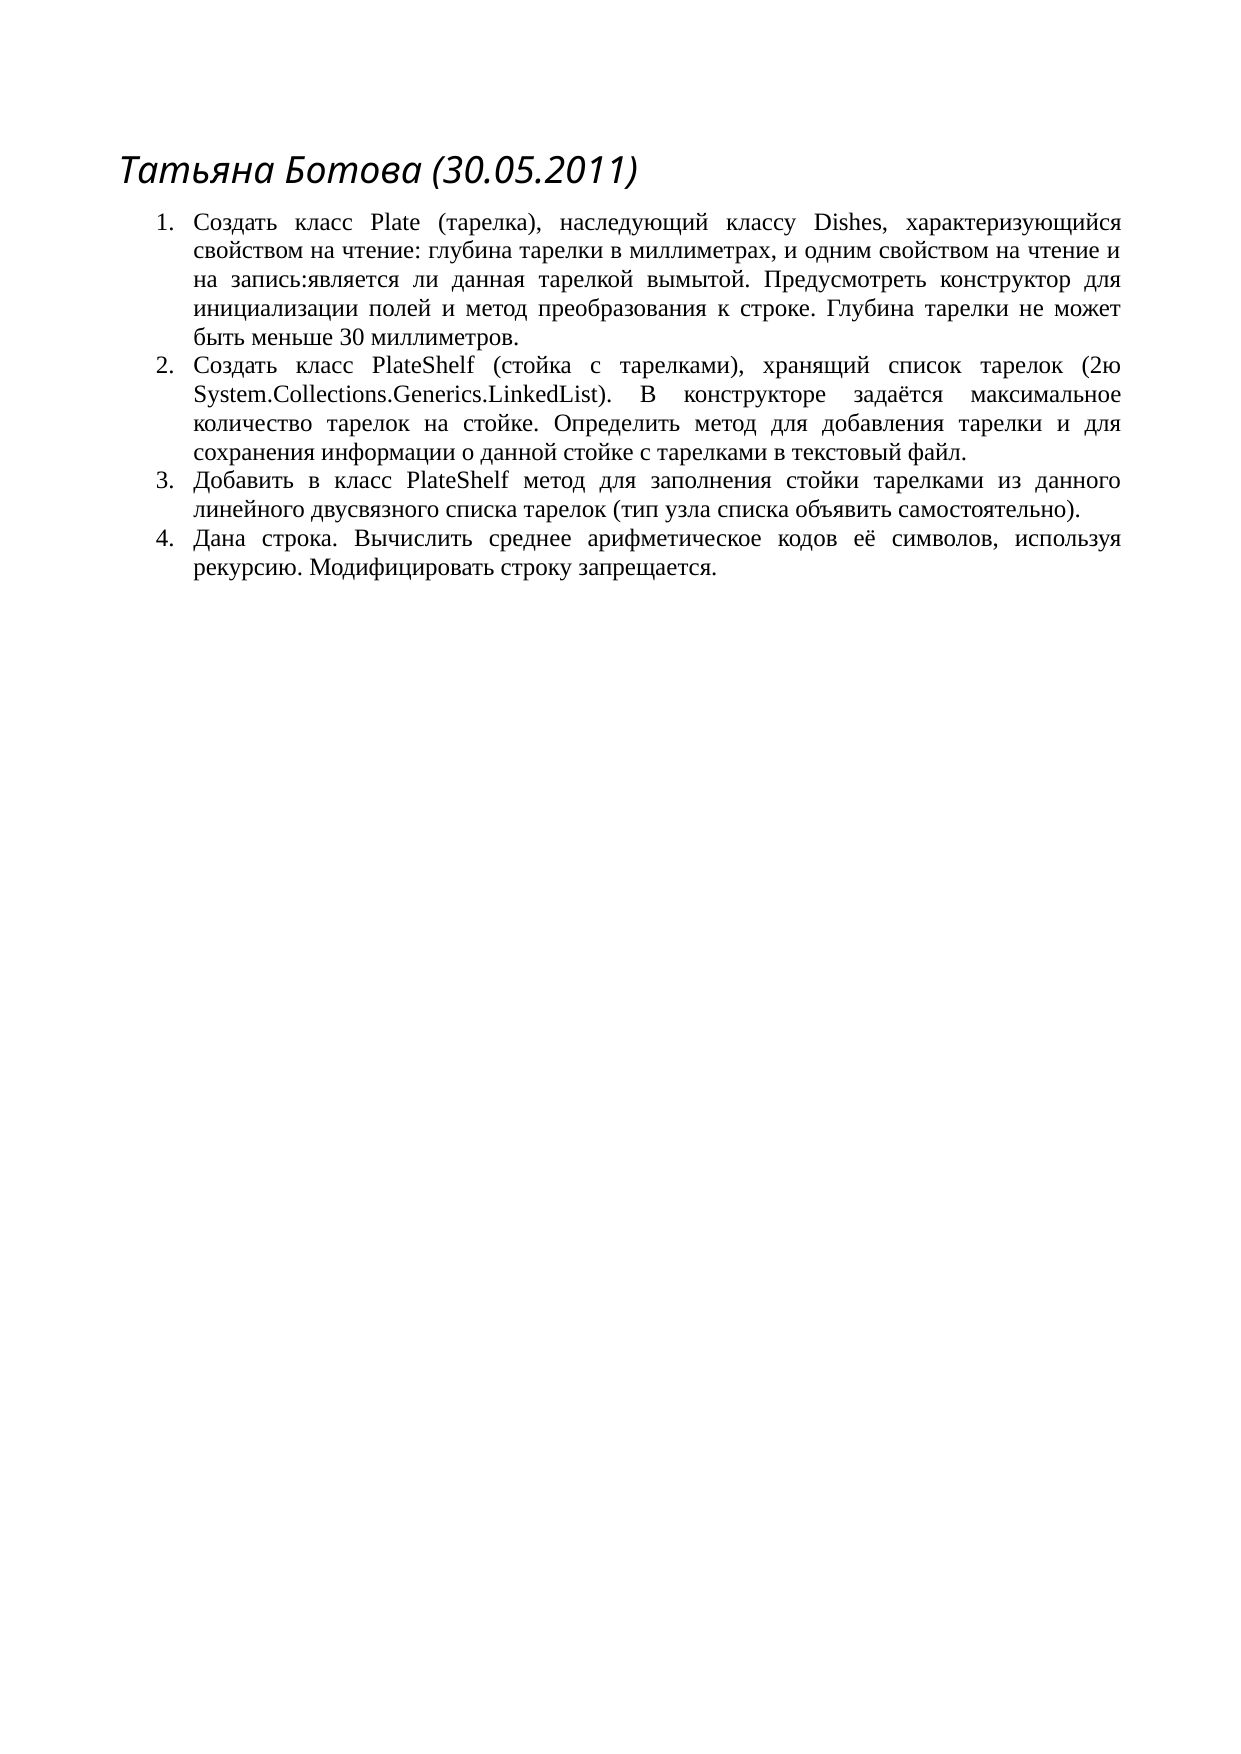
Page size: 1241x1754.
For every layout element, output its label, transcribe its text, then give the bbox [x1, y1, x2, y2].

list Создать класс PlateShelf (стойка с тарелками), хранящий список тарелок (2ю System.Collections.Generics.LinkedList). В конструкторе задаётся максимальное количество тарелок на стойке. Определить метод для добавления тарелки и для сохранения информации о данной стойке с тарелками в текстовый файл. [156, 350, 1122, 465]
list Дана строка. Вычислить среднее арифметическое кодов её символов, используя рекурсию. Модифицировать строку запрещается. [156, 523, 1122, 580]
list Создать класс Plate (тарелка), наследующий классу Dishes, характеризующийся свойством на чтение: глубина тарелки в миллиметрах, и одним свойством на чтение и на запись:является ли данная тарелкой вымытой. Предусмотреть конструктор для инициализации полей и метод преобразования к строке. Глубина тарелки не может быть меньше 30 миллиметров. [156, 207, 1122, 350]
subtitle Татьяна Ботова (30.05.2011) [118, 143, 1122, 194]
list Добавить в класс PlateShelf метод для заполнения стойки тарелками из данного линейного двусвязного списка тарелок (тип узла списка объявить самостоятельно). [156, 465, 1122, 523]
